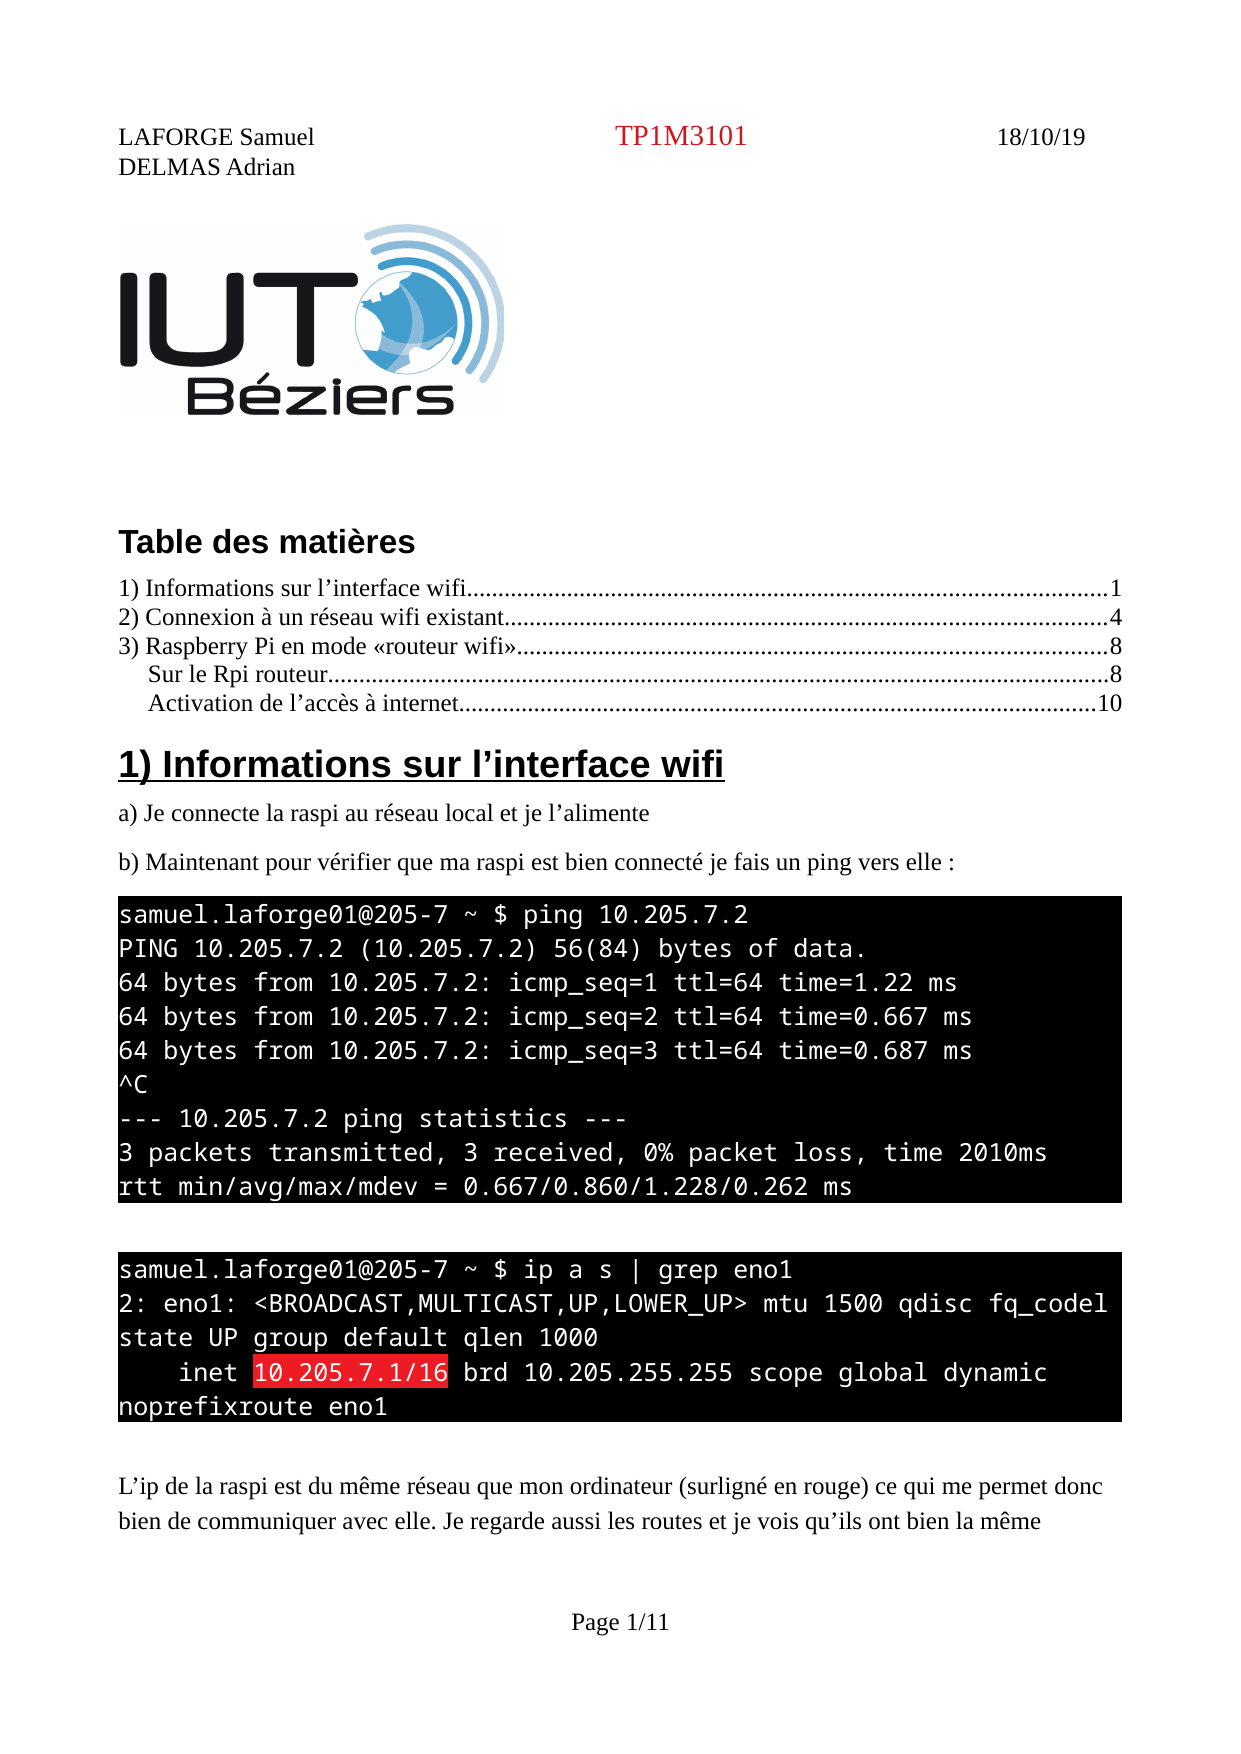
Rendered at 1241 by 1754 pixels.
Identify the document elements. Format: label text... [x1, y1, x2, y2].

text 64 bytes from 10.205.7.2: icmp_seq=3 ttl=64 time=0.687 ms [118, 1033, 1122, 1067]
subtitle Table des matières [118, 522, 1122, 561]
text 3 packets transmitted, 3 received, 0% packet loss, time 2010ms [118, 1135, 1122, 1169]
text b) Maintenant pour vérifier que ma raspi est bien connecté je fais un ping vers elle : [118, 847, 1122, 876]
text 2: eno1: <BROADCAST,MULTICAST,UP,LOWER_UP> mtu 1500 qdisc fq_codel state UP group default qlen 1000 [118, 1286, 1122, 1354]
text 3) Raspberry Pi en mode «routeur wifi» 8 [118, 631, 1122, 659]
subtitle 1) Informations sur l’interface wifi [118, 742, 1122, 786]
text 1) Informations sur l’interface wifi 1 [118, 573, 1122, 602]
text 64 bytes from 10.205.7.2: icmp_seq=1 ttl=64 time=1.22 ms [118, 964, 1122, 998]
text samuel.laforge01@205-7 ~ $ ip a s | grep eno1 [118, 1252, 1122, 1286]
text L’ip de la raspi est du même réseau que mon ordinateur (surligné en rouge) ce qui me permet donc bien de communiquer avec elle. Je regarde aussi les routes et je vois qu’ils ont bien la même [118, 1471, 1122, 1534]
text Activation de l’accès à internet 10 [148, 688, 1122, 717]
text Sur le Rpi routeur 8 [148, 659, 1122, 688]
text --- 10.205.7.2 ping statistics --- [118, 1101, 1122, 1135]
picture [120, 223, 505, 416]
text a) Je connecte la raspi au réseau local et je l’alimente [118, 798, 1122, 827]
text ^C [118, 1067, 1122, 1101]
text rtt min/avg/max/mdev = 0.667/0.860/1.228/0.262 ms [118, 1169, 1122, 1203]
text 2) Connexion à un réseau wifi existant 4 [118, 602, 1122, 631]
text PING 10.205.7.2 (10.205.7.2) 56(84) bytes of data. [118, 930, 1122, 964]
text samuel.laforge01@205-7 ~ $ ping 10.205.7.2 [118, 896, 1122, 930]
text 64 bytes from 10.205.7.2: icmp_seq=2 ttl=64 time=0.667 ms [118, 998, 1122, 1033]
text inet 10.205.7.1/16 brd 10.205.255.255 scope global dynamic noprefixroute eno1 [118, 1354, 1122, 1422]
